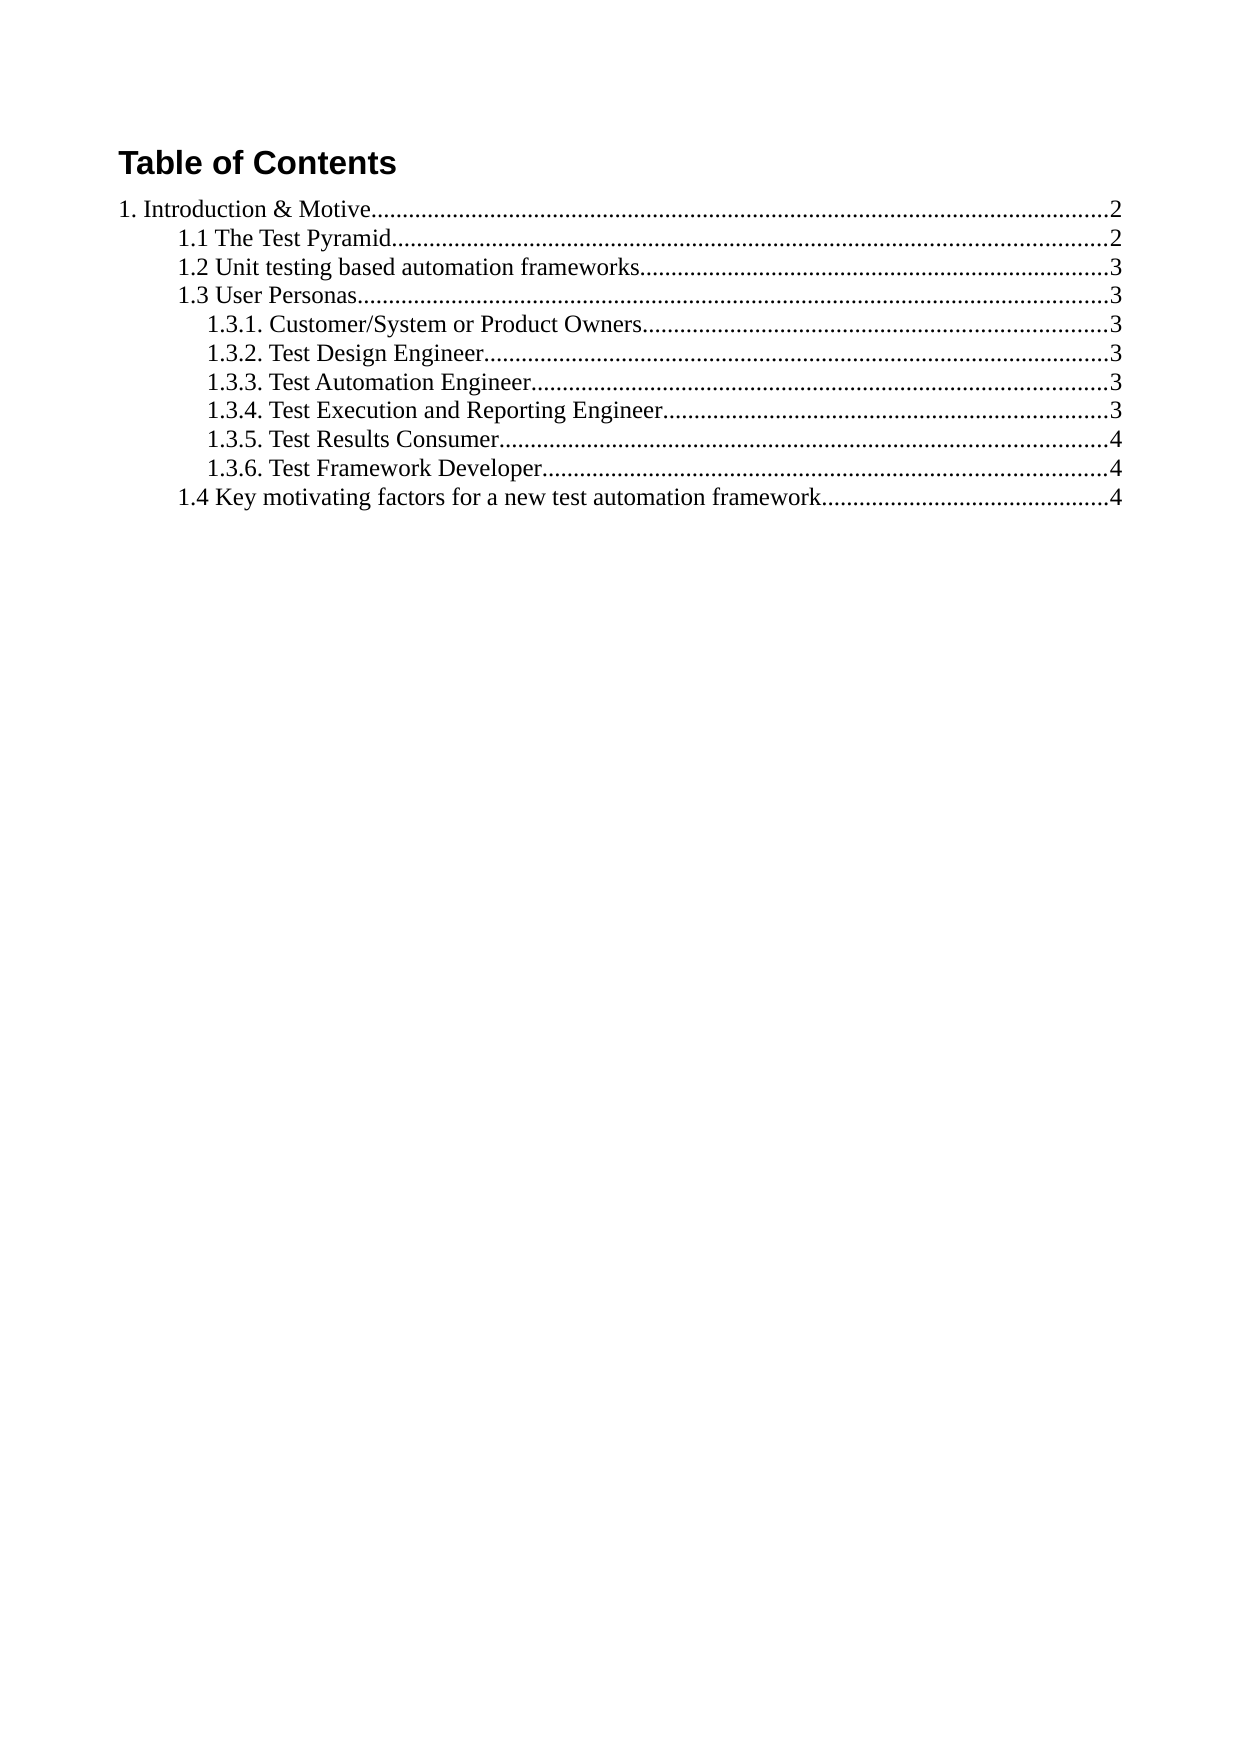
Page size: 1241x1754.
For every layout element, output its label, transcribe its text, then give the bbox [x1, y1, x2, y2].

text 1.3.4. Test Execution and Reporting Engineer 3 [207, 395, 1122, 424]
text 1.3.2. Test Design Engineer 3 [207, 338, 1122, 367]
text 1.3 User Personas 3 [177, 280, 1122, 309]
text 1.3.1. Customer/System or Product Owners 3 [207, 309, 1122, 338]
text 1.4 Key motivating factors for a new test automation framework 4 [177, 482, 1122, 510]
text 1.2 Unit testing based automation frameworks 3 [177, 252, 1122, 280]
text 1.3.3. Test Automation Engineer 3 [207, 367, 1122, 395]
text 1. Introduction & Motive 2 [118, 194, 1122, 223]
text 1.3.5. Test Results Consumer 4 [207, 424, 1122, 453]
text 1.3.6. Test Framework Developer 4 [207, 453, 1122, 482]
subtitle Table of Contents [118, 143, 1122, 182]
text 1.1 The Test Pyramid 2 [177, 223, 1122, 252]
